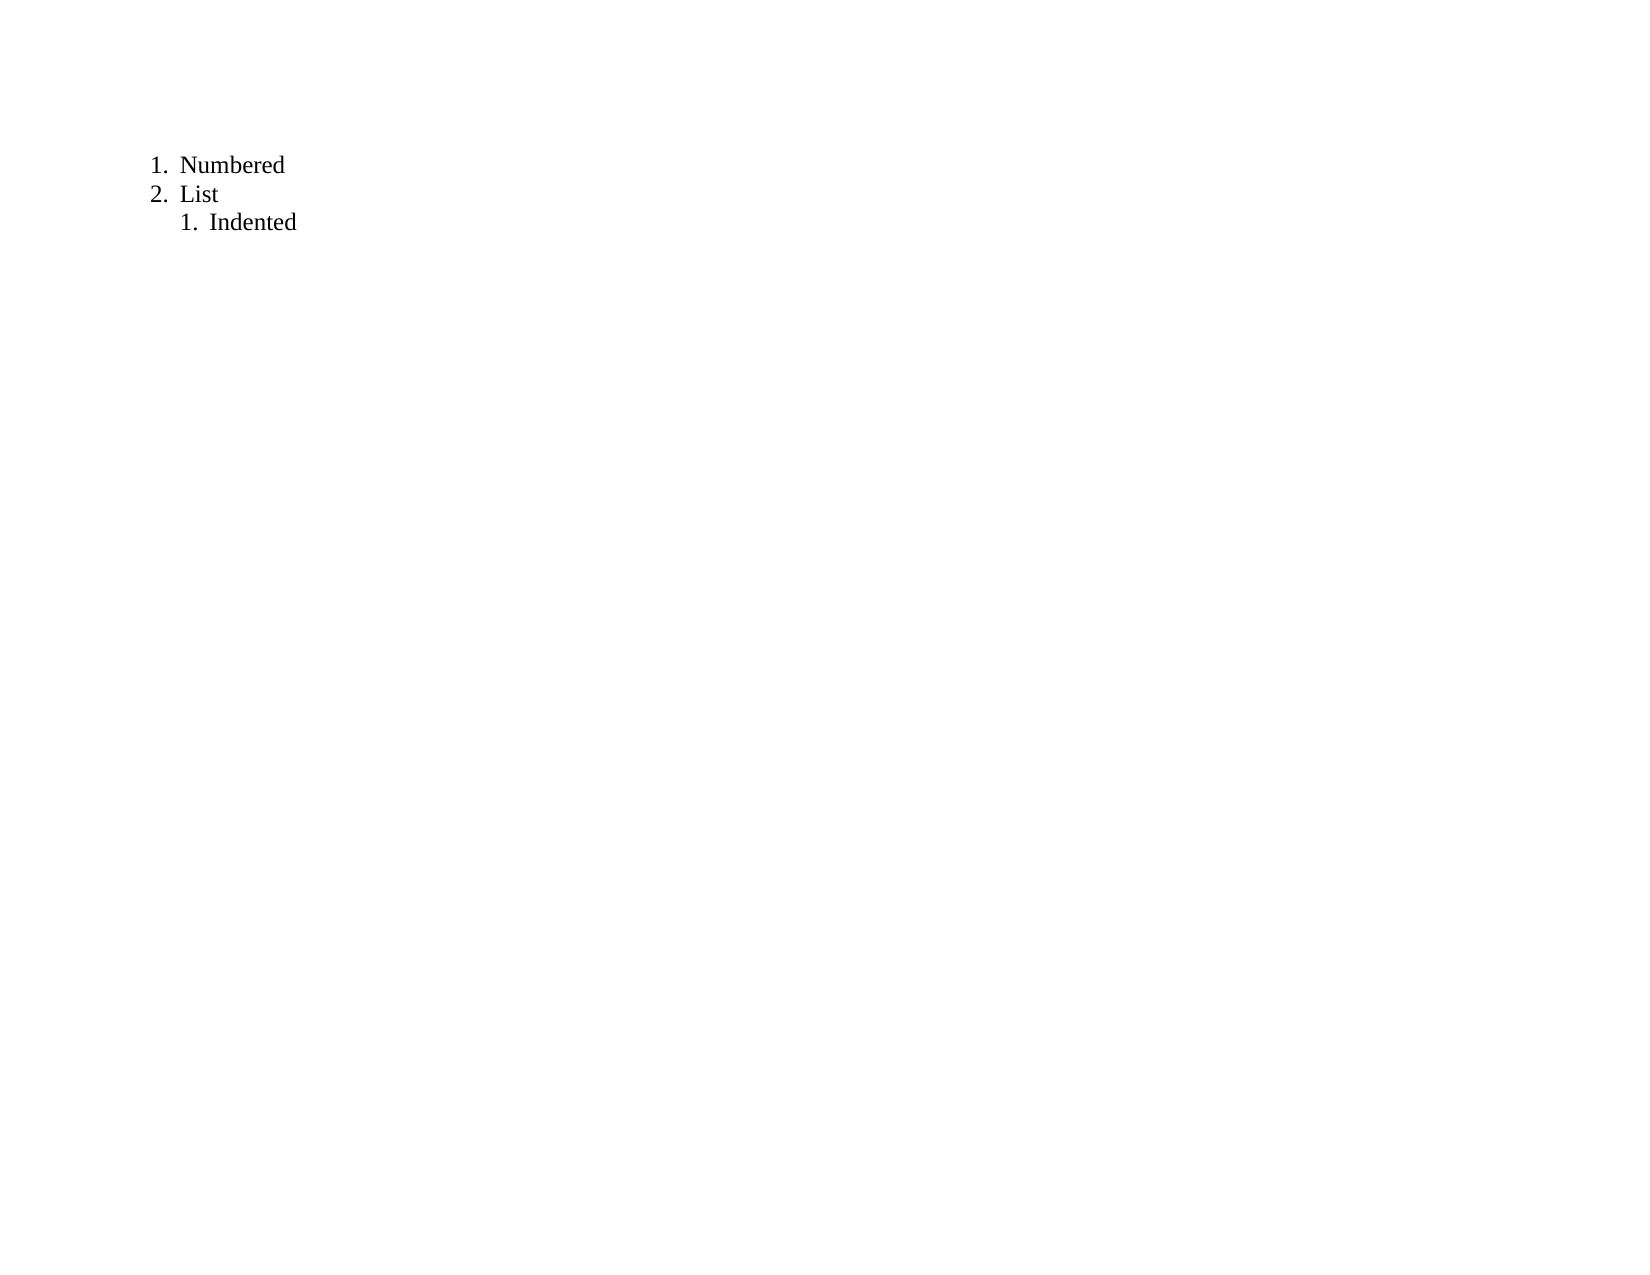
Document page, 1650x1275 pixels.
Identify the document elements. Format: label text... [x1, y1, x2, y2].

list Indented [179, 207, 1500, 236]
list List [150, 179, 1500, 207]
list Numbered [150, 150, 1500, 179]
